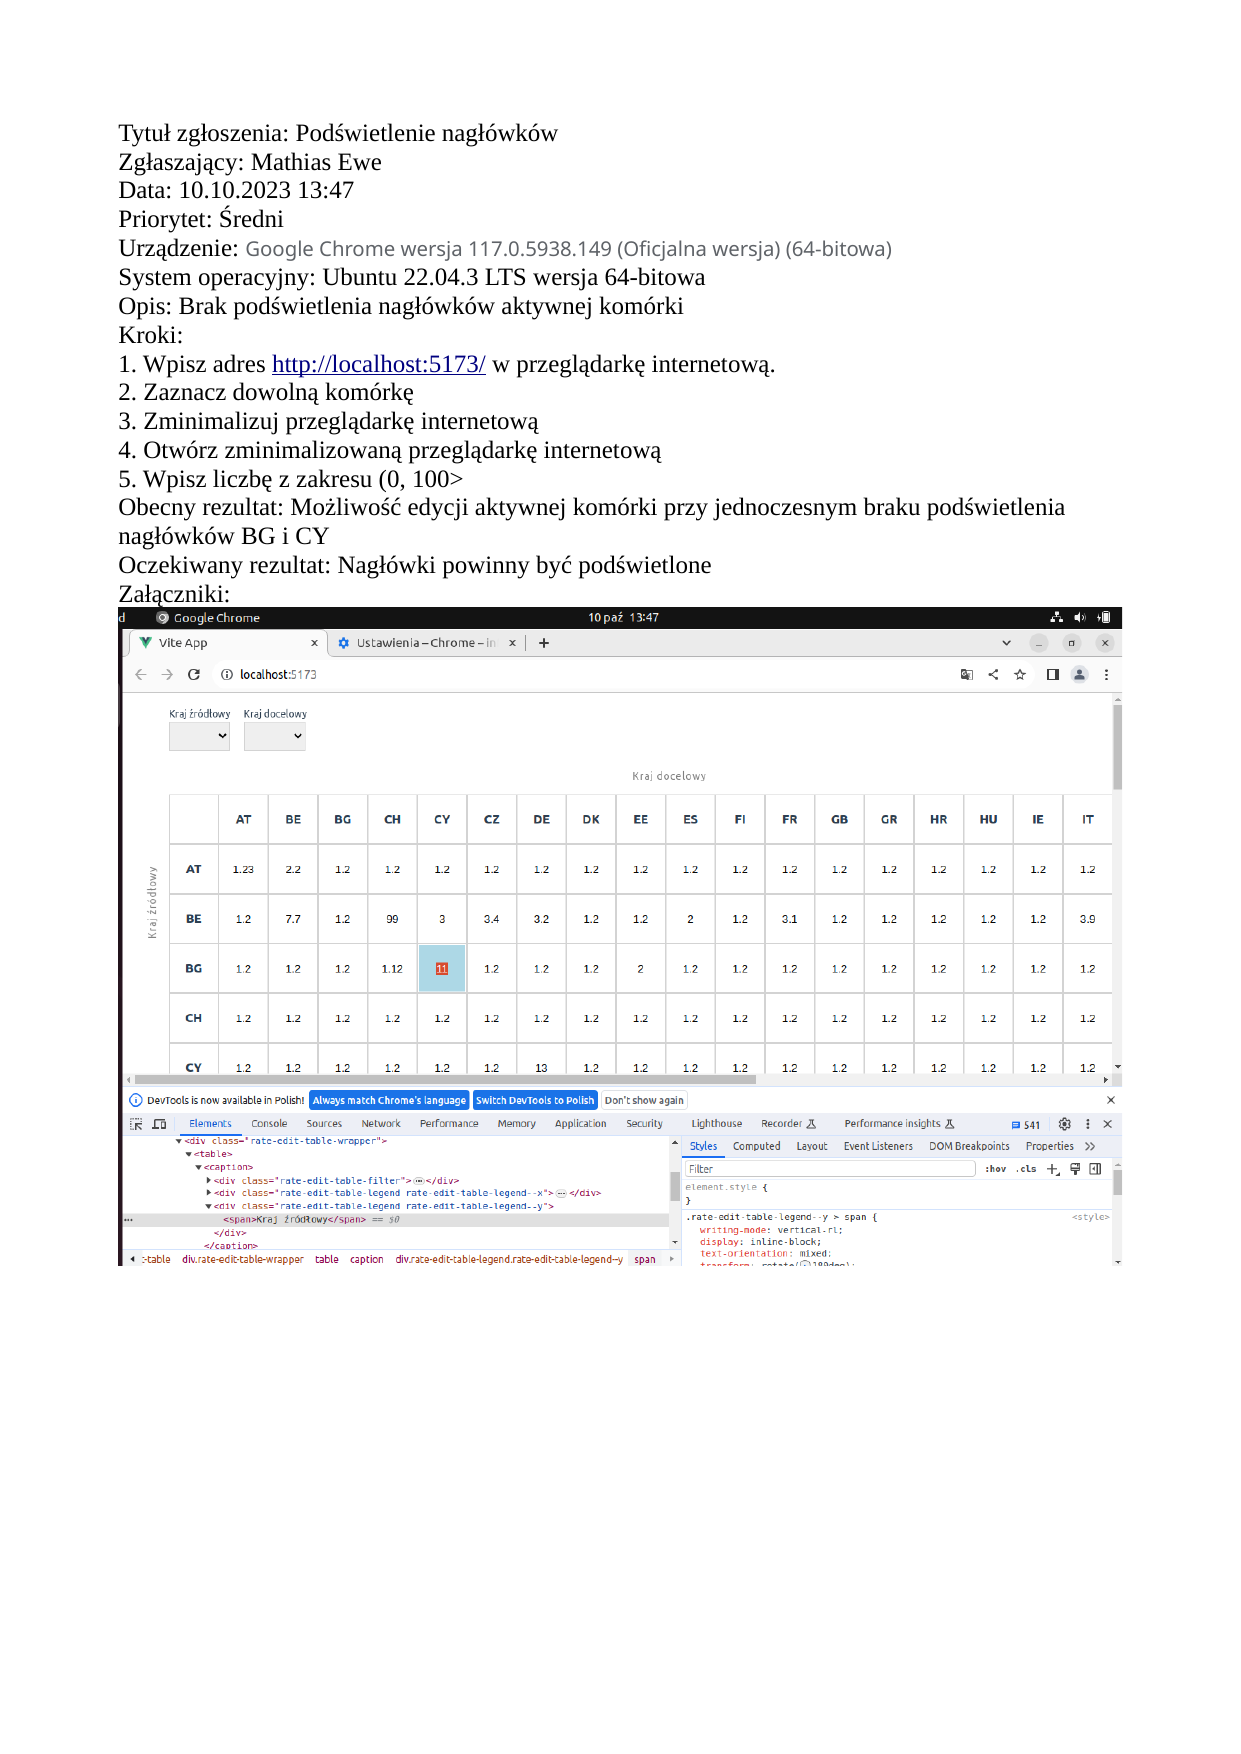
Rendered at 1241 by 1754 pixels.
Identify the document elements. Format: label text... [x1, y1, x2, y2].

text Tytuł zgłoszenia: Podświetlenie nagłówków [118, 118, 1122, 147]
text Załączniki: [118, 579, 1122, 607]
text 3. Zminimalizuj przeglądarkę internetową [118, 406, 1122, 435]
picture [118, 607, 1123, 1266]
text Kroki: [118, 320, 1122, 349]
text 1. Wpisz adres http://localhost:5173/ w przeglądarkę internetową. [118, 349, 1122, 377]
text Zgłaszający: Mathias Ewe [118, 147, 1122, 176]
text Oczekiwany rezultat: Nagłówki powinny być podświetlone [118, 550, 1122, 579]
text Urządzenie: Google Chrome wersja 117.0.5938.149 (Oficjalna wersja) (64-bitowa) [118, 233, 1122, 262]
text Opis: Brak podświetlenia nagłówków aktywnej komórki [118, 291, 1122, 320]
text 4. Otwórz zminimalizowaną przeglądarkę internetową [118, 435, 1122, 464]
text 2. Zaznacz dowolną komórkę [118, 377, 1122, 406]
text Data: 10.10.2023 13:47 [118, 176, 1122, 204]
text System operacyjny: Ubuntu 22.04.3 LTS wersja 64-bitowa [118, 262, 1122, 291]
text Obecny rezultat: Możliwość edycji aktywnej komórki przy jednoczesnym braku podświetlenia nagłówków BG i CY [118, 492, 1122, 550]
text 5. Wpisz liczbę z zakresu (0, 100> [118, 464, 1122, 492]
text Priorytet: Średni [118, 204, 1122, 233]
